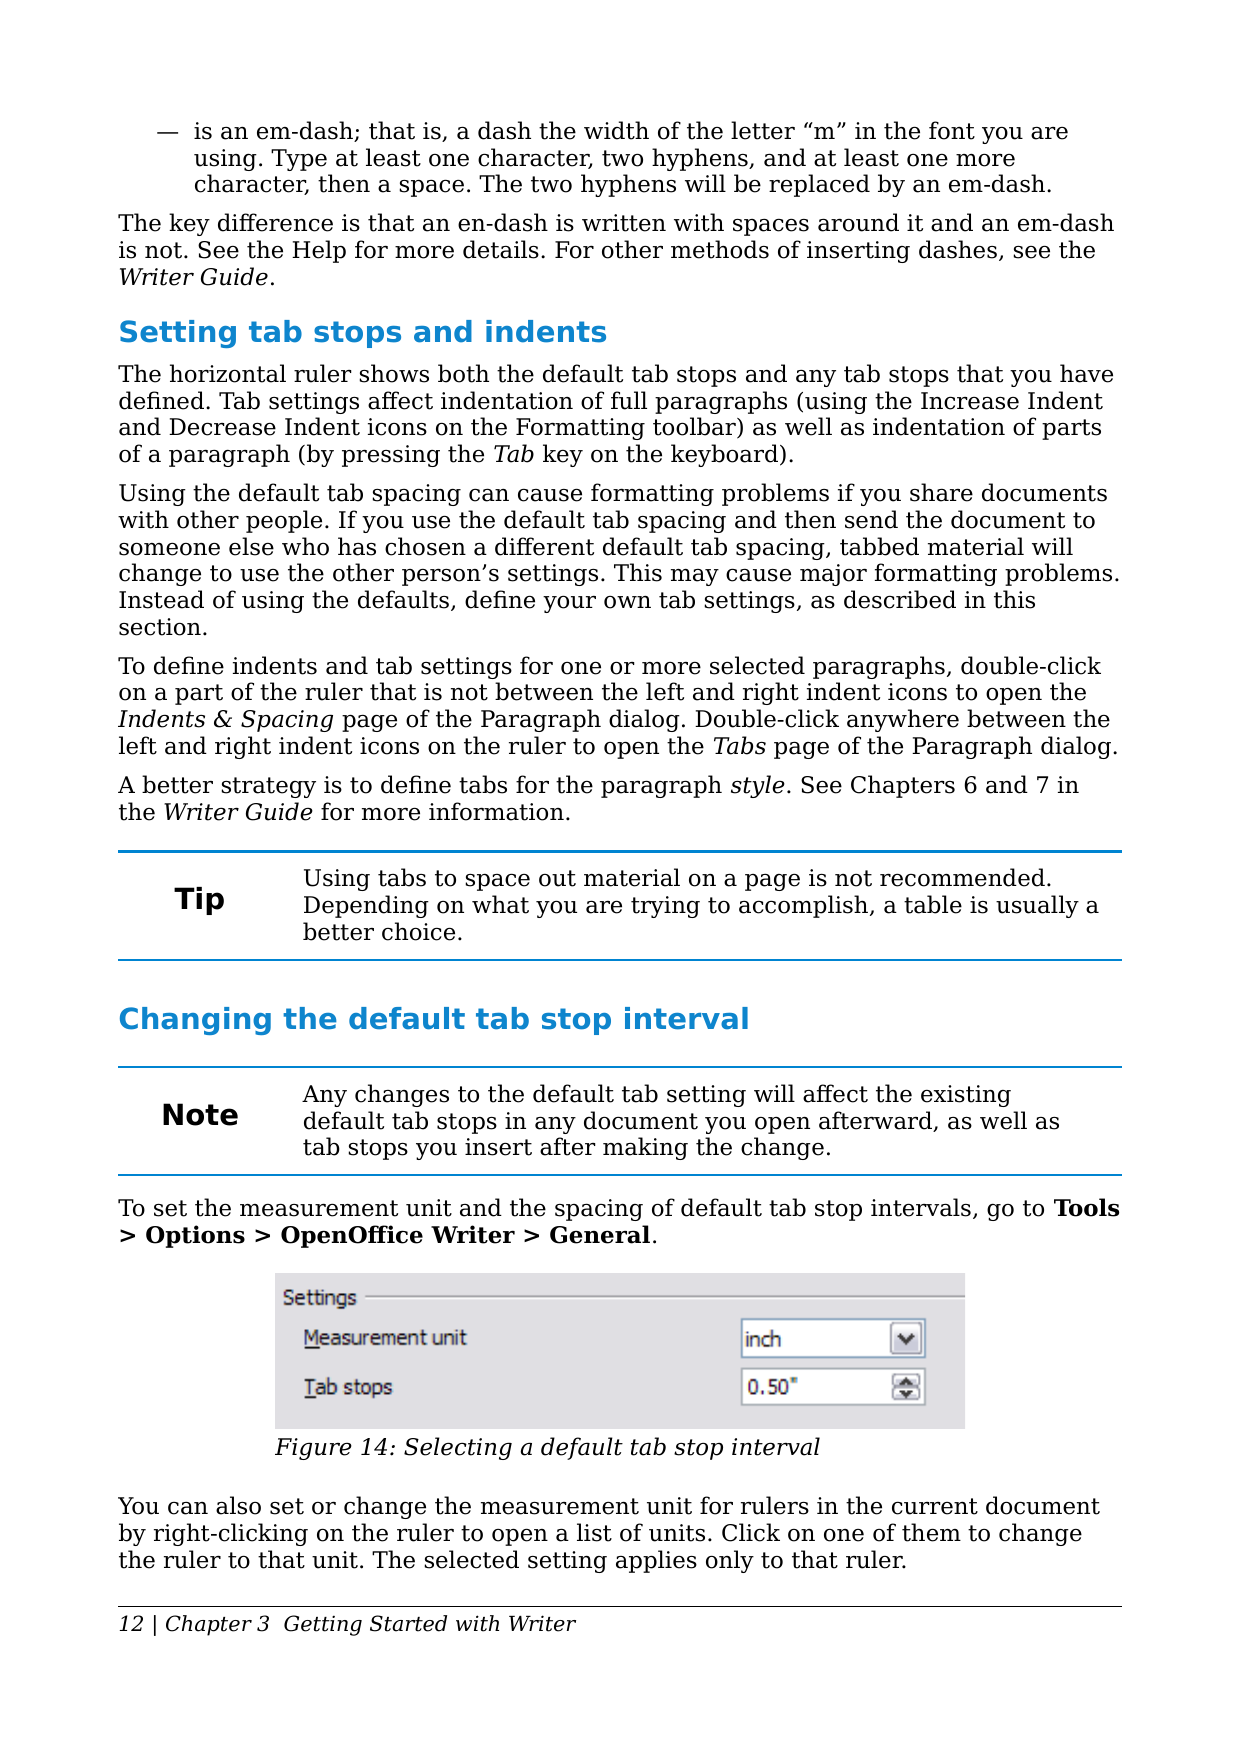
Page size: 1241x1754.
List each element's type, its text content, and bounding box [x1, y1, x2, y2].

subtitle Setting tab stops and indents [118, 315, 1122, 349]
text The horizontal ruler shows both the default tab stops and any tab stops that you have defined. Tab settings affect indentation of full paragraphs (using the Increase Indent and Decrease Indent icons on the Formatting toolbar) as well as indentation of parts of a paragraph (by pressing the Tab key on the keyboard). [118, 361, 1122, 468]
text You can also set or change the measurement unit for rulers in the current document by right-clicking on the ruler to open a list of units. Click on one of them to change the ruler to that unit. The selected setting applies only to that ruler. [118, 1493, 1122, 1573]
text A better strategy is to define tabs for the paragraph style. See Chapters 6 and 7 in the Writer Guide for more information. [118, 772, 1122, 825]
text Figure 14: Selecting a default tab stop interval [275, 1434, 965, 1461]
table_header Any changes to the default tab setting will affect the existing default tab stops in any document you open afterward, as well as tab stops you insert after making the change. [281, 1068, 1122, 1174]
text To define indents and tab settings for one or more selected paragraphs, double-click on a part of the ruler that is not between the left and right indent icons to open the Indents & Spacing page of the Paragraph dialog. Double-click anywhere between the left and right indent icons on the ruler to open the Tabs page of the Paragraph dialog. [118, 653, 1122, 759]
picture [275, 1273, 966, 1429]
text — is an em-dash; that is, a dash the width of the letter “m” in the font you are using. Type at least one character, two hyphens, and at least one more character, then a space. The two hyphens will be replaced by an em-dash. [156, 118, 1122, 198]
table_header Using tabs to space out material on a page is not recommended. Depending on what you are trying to accomplish, a table is usually a better choice. [281, 853, 1122, 958]
text The key difference is that an en-dash is written with spaces around it and an em-dash is not. See the Help for more details. For other methods of inserting dashes, see the Writer Guide. [118, 211, 1122, 291]
text To set the measurement unit and the spacing of default tab stop intervals, go to Tools > Options > OpenOffice Writer > General. [118, 1195, 1122, 1249]
table_header Note [118, 1068, 281, 1174]
text Using the default tab spacing can cause formatting problems if you share documents with other people. If you use the default tab spacing and then send the document to someone else who has chosen a different default tab spacing, tabbed material will change to use the other person’s settings. This may cause major formatting problems. Instead of using the defaults, define your own tab settings, as described in this section. [118, 480, 1122, 640]
table_header Tip [118, 853, 281, 958]
subtitle Changing the default tab stop interval [118, 1002, 1122, 1036]
